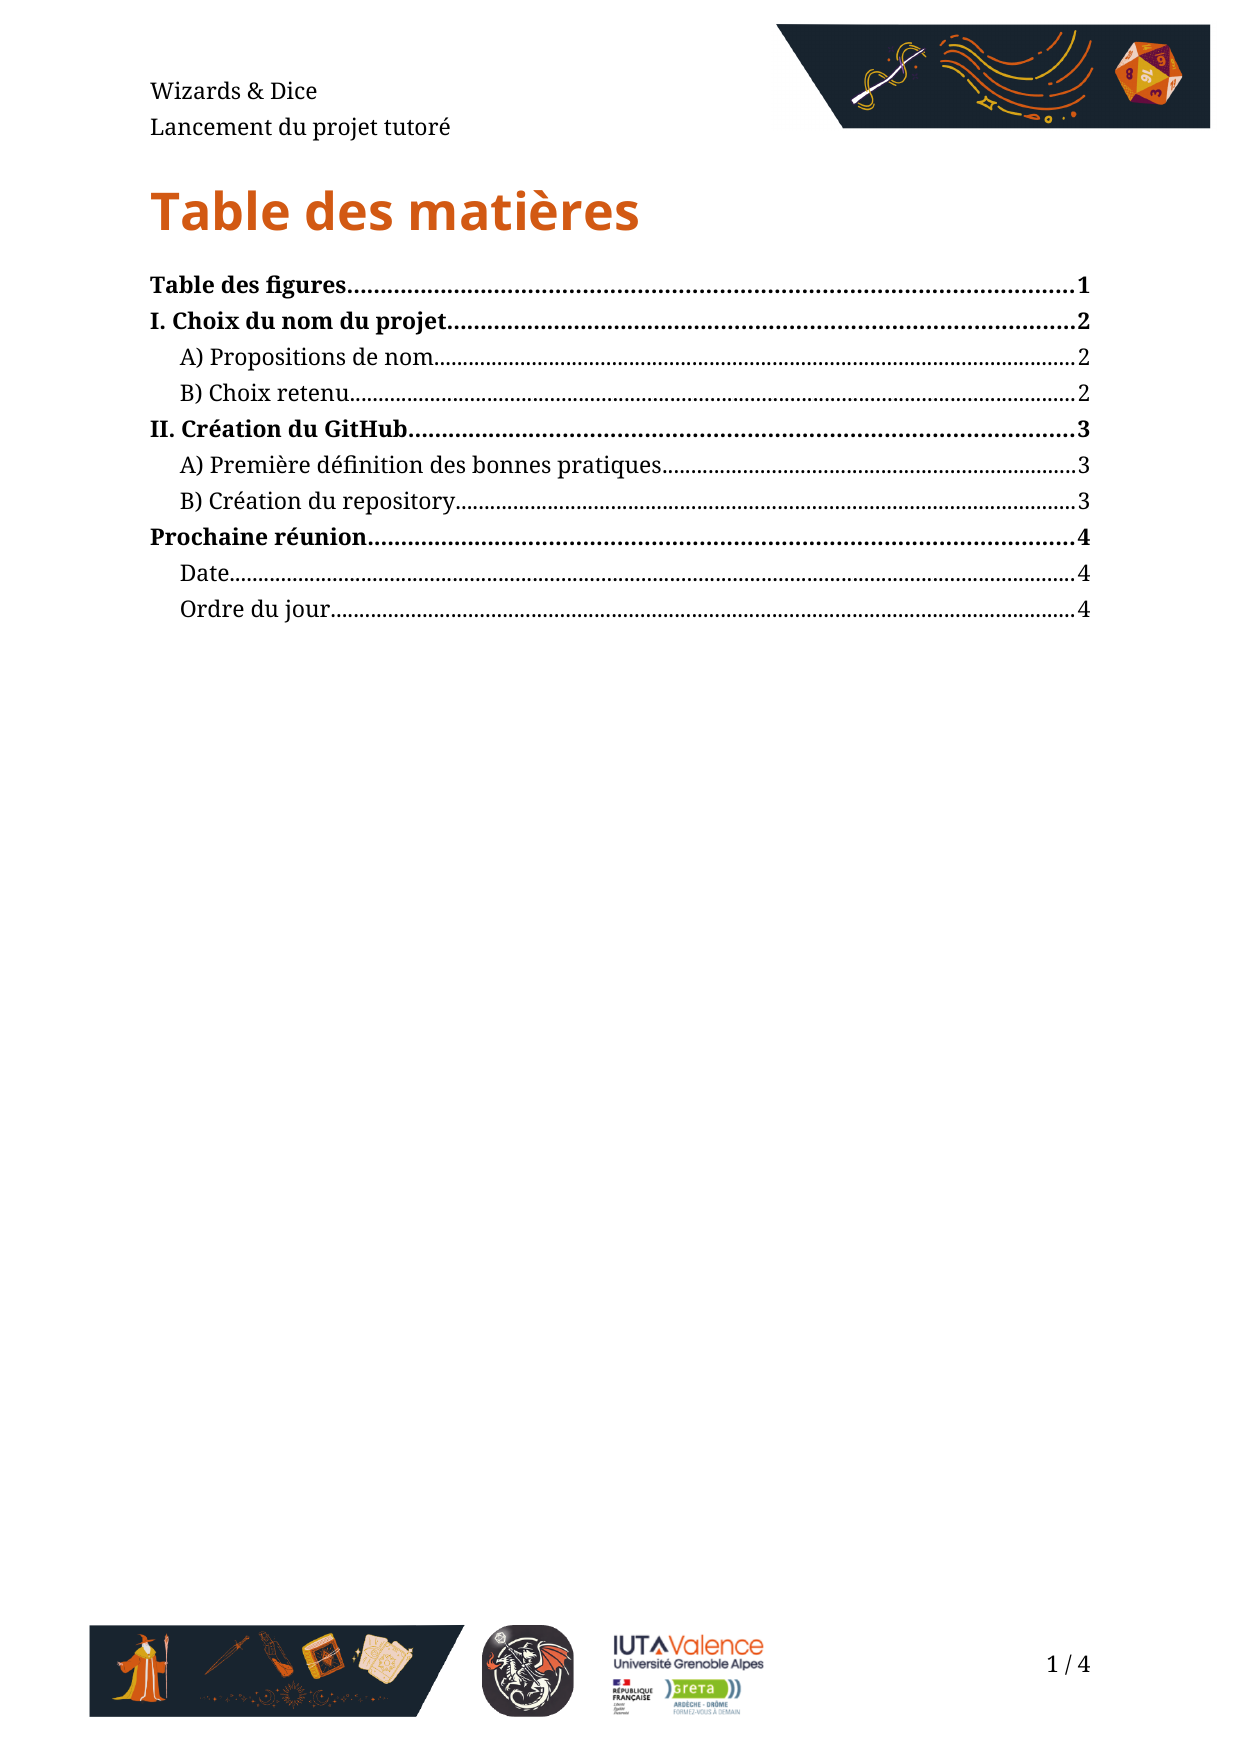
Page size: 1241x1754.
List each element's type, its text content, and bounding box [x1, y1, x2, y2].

text Table des figures 1 [150, 269, 1090, 300]
text A) Première définition des bonnes pratiques 3 [179, 449, 1090, 480]
text B) Choix retenu 2 [179, 377, 1090, 408]
subtitle Table des matières [150, 175, 1090, 246]
picture [81, 1614, 788, 1726]
text B) Création du repository 3 [179, 485, 1090, 516]
text A) Propositions de nom 2 [179, 341, 1090, 372]
text Date 4 [179, 557, 1090, 588]
text Prochaine réunion 4 [150, 521, 1090, 552]
text I. Choix du nom du projet 2 [150, 305, 1090, 336]
text Ordre du jour 4 [179, 592, 1090, 624]
picture [771, 21, 1218, 131]
text II. Création du GitHub 3 [150, 413, 1090, 444]
